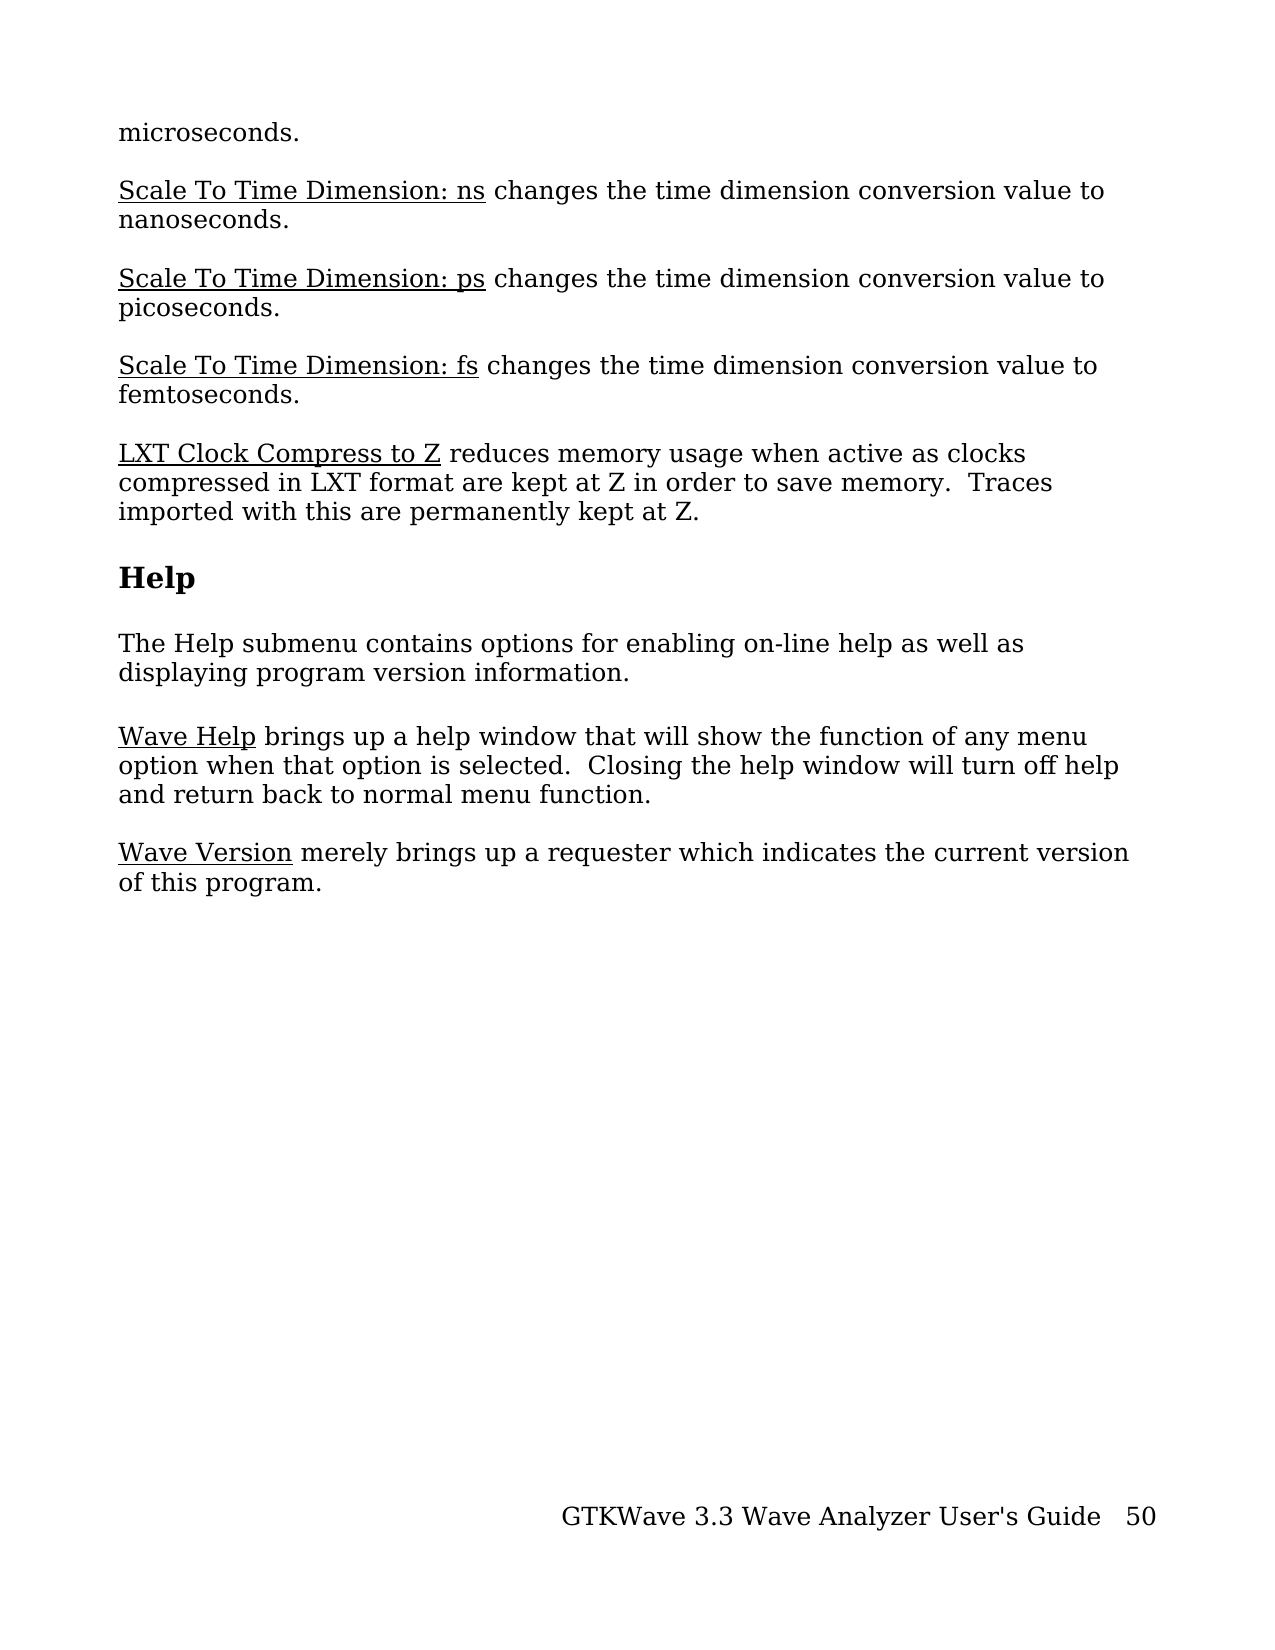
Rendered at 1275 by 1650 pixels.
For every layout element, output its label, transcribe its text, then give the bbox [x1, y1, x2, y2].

text The Help submenu contains options for enabling on-line help as well as displaying program version information. [118, 629, 1157, 688]
text Scale To Time Dimension: ns changes the time dimension conversion value to nanoseconds. [118, 176, 1157, 235]
text Wave Version merely brings up a requester which indicates the current version of this program. [118, 838, 1157, 897]
text microseconds. [118, 118, 1157, 147]
subtitle Help [118, 561, 1157, 595]
text Scale To Time Dimension: ps changes the time dimension conversion value to picoseconds. [118, 264, 1157, 322]
text Wave Help brings up a help window that will show the function of any menu option when that option is selected. Closing the help window will turn off help and return back to normal menu function. [118, 722, 1157, 809]
text Scale To Time Dimension: fs changes the time dimension conversion value to femtoseconds. [118, 351, 1157, 410]
text LXT Clock Compress to Z reduces memory usage when active as clocks compressed in LXT format are kept at Z in order to save memory. Traces imported with this are permanently kept at Z. [118, 439, 1157, 526]
